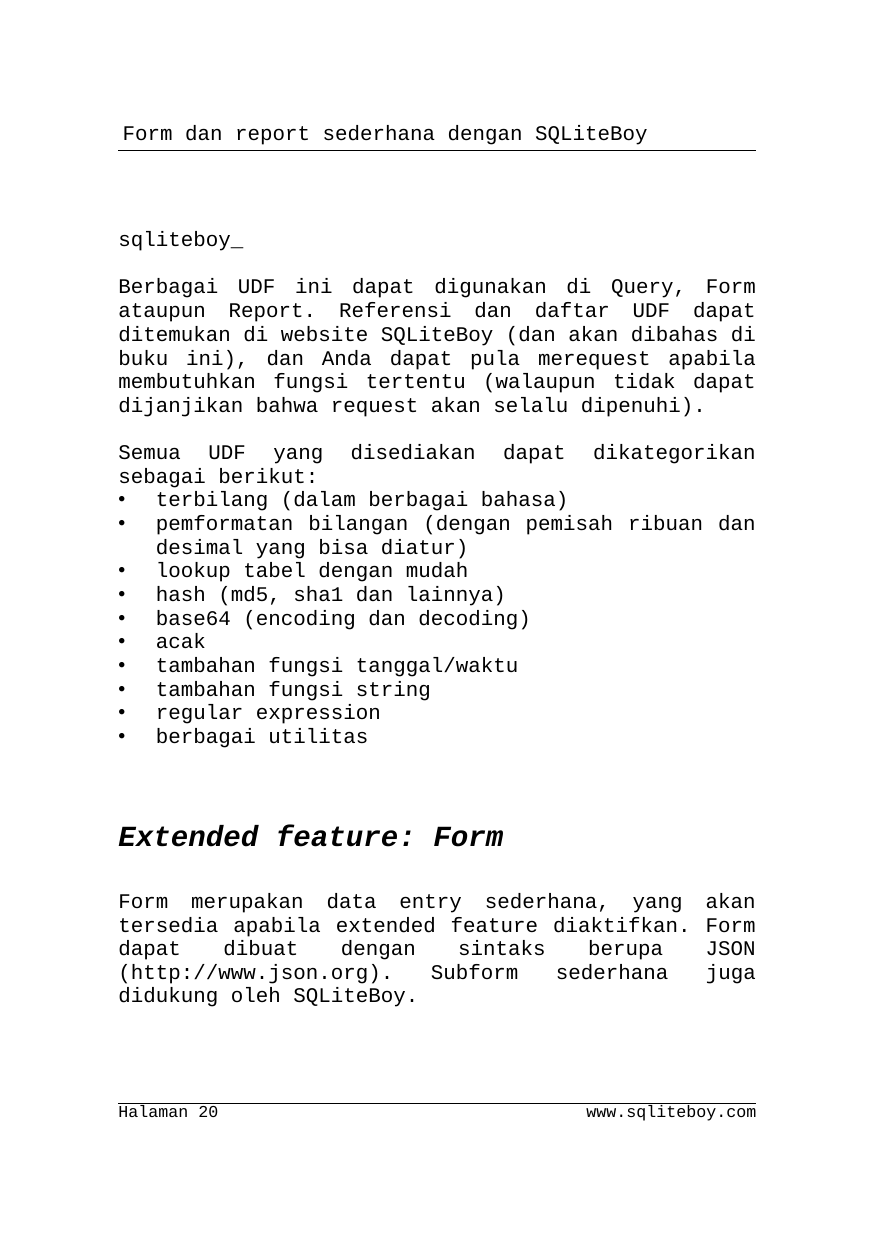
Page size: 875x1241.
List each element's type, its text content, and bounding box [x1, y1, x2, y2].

list base64 (encoding dan decoding) [118, 608, 756, 631]
list regular expression [118, 702, 756, 726]
list lookup tabel dengan mudah [118, 560, 756, 584]
text Semua UDF yang disediakan dapat dikategorikan sebagai berikut: [118, 442, 756, 489]
list tambahan fungsi string [118, 678, 756, 702]
text Berbagai UDF ini dapat digunakan di Query, Form ataupun Report. Referensi dan daftar UDF dapat ditemukan di website SQLiteBoy (dan akan dibahas di buku ini), dan Anda dapat pula merequest apabila membutuhkan fungsi tertentu (walaupun tidak dapat dijanjikan bahwa request akan selalu dipenuhi). [118, 277, 756, 418]
text sqliteboy_ [118, 229, 756, 253]
list acak [118, 631, 756, 655]
subtitle Extended feature: Form [118, 822, 756, 855]
list terbilang (dalam berbagai bahasa) [118, 489, 756, 513]
list tambahan fungsi tanggal/waktu [118, 655, 756, 678]
text Form merupakan data entry sederhana, yang akan tersedia apabila extended feature diaktifkan. Form dapat dibuat dengan sintaks berupa JSON (http://www.json.org). Subform sederhana juga didukung oleh SQLiteBoy. [118, 891, 756, 1009]
list berbagai utilitas [118, 726, 756, 749]
list hash (md5, sha1 dan lainnya) [118, 584, 756, 608]
list pemformatan bilangan (dengan pemisah ribuan dan desimal yang bisa diatur) [118, 513, 756, 560]
